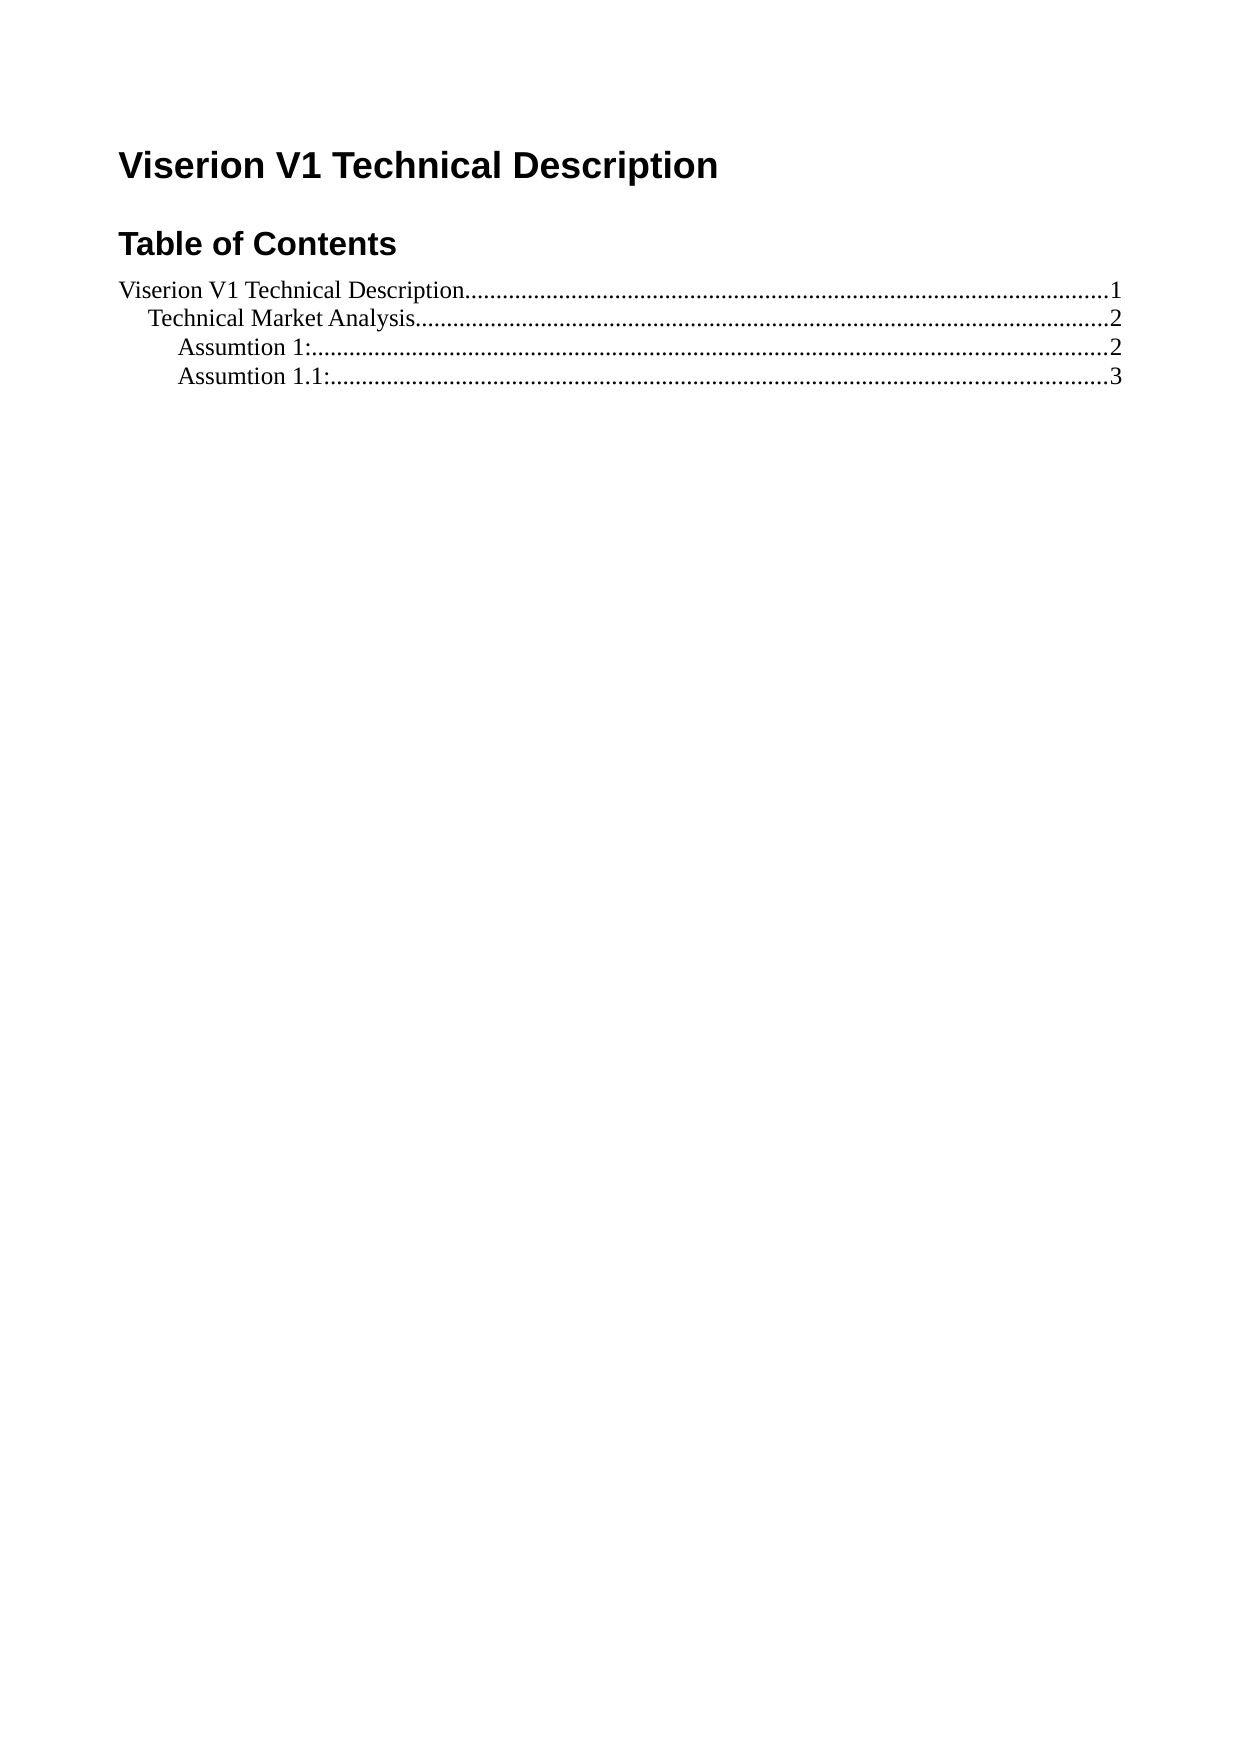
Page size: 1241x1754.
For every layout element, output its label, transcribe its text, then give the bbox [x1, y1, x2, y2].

text Assumtion 1.1: 3 [177, 361, 1122, 390]
subtitle Table of Contents [118, 224, 1122, 262]
subtitle Viserion V1 Technical Description [118, 143, 1122, 186]
text Assumtion 1: 2 [177, 332, 1122, 361]
text Technical Market Analysis 2 [148, 303, 1122, 332]
text Viserion V1 Technical Description 1 [118, 275, 1122, 303]
